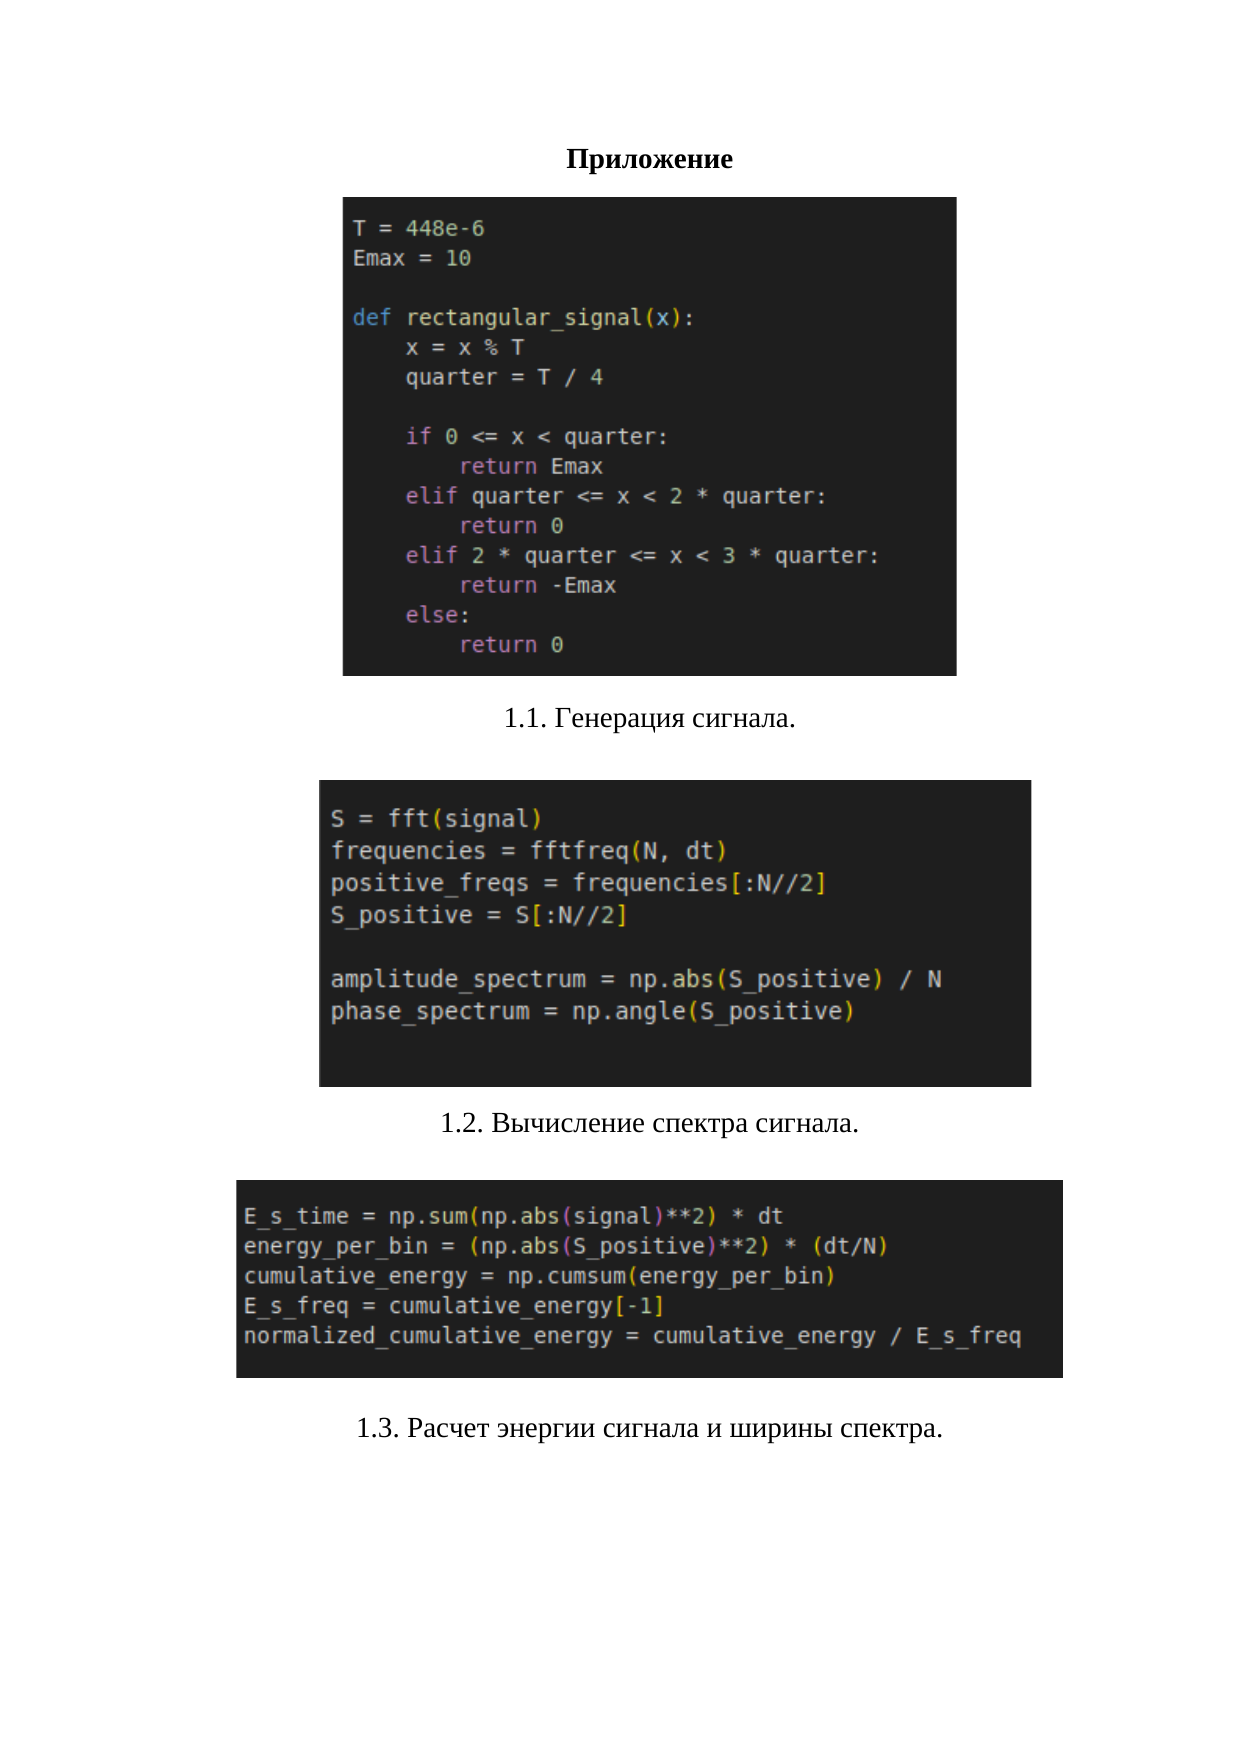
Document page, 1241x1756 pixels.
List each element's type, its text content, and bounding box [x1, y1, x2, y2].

text Приложение [162, 142, 1137, 175]
text 1.3. Расчет энергии сигнала и ширины спектра. [162, 1410, 1137, 1443]
picture [236, 1180, 1063, 1378]
picture [319, 780, 1032, 1087]
text 1.2. Вычисление спектра сигнала. [162, 1106, 1137, 1139]
picture [342, 197, 957, 676]
text 1.1. Генерация сигнала. [162, 700, 1137, 733]
